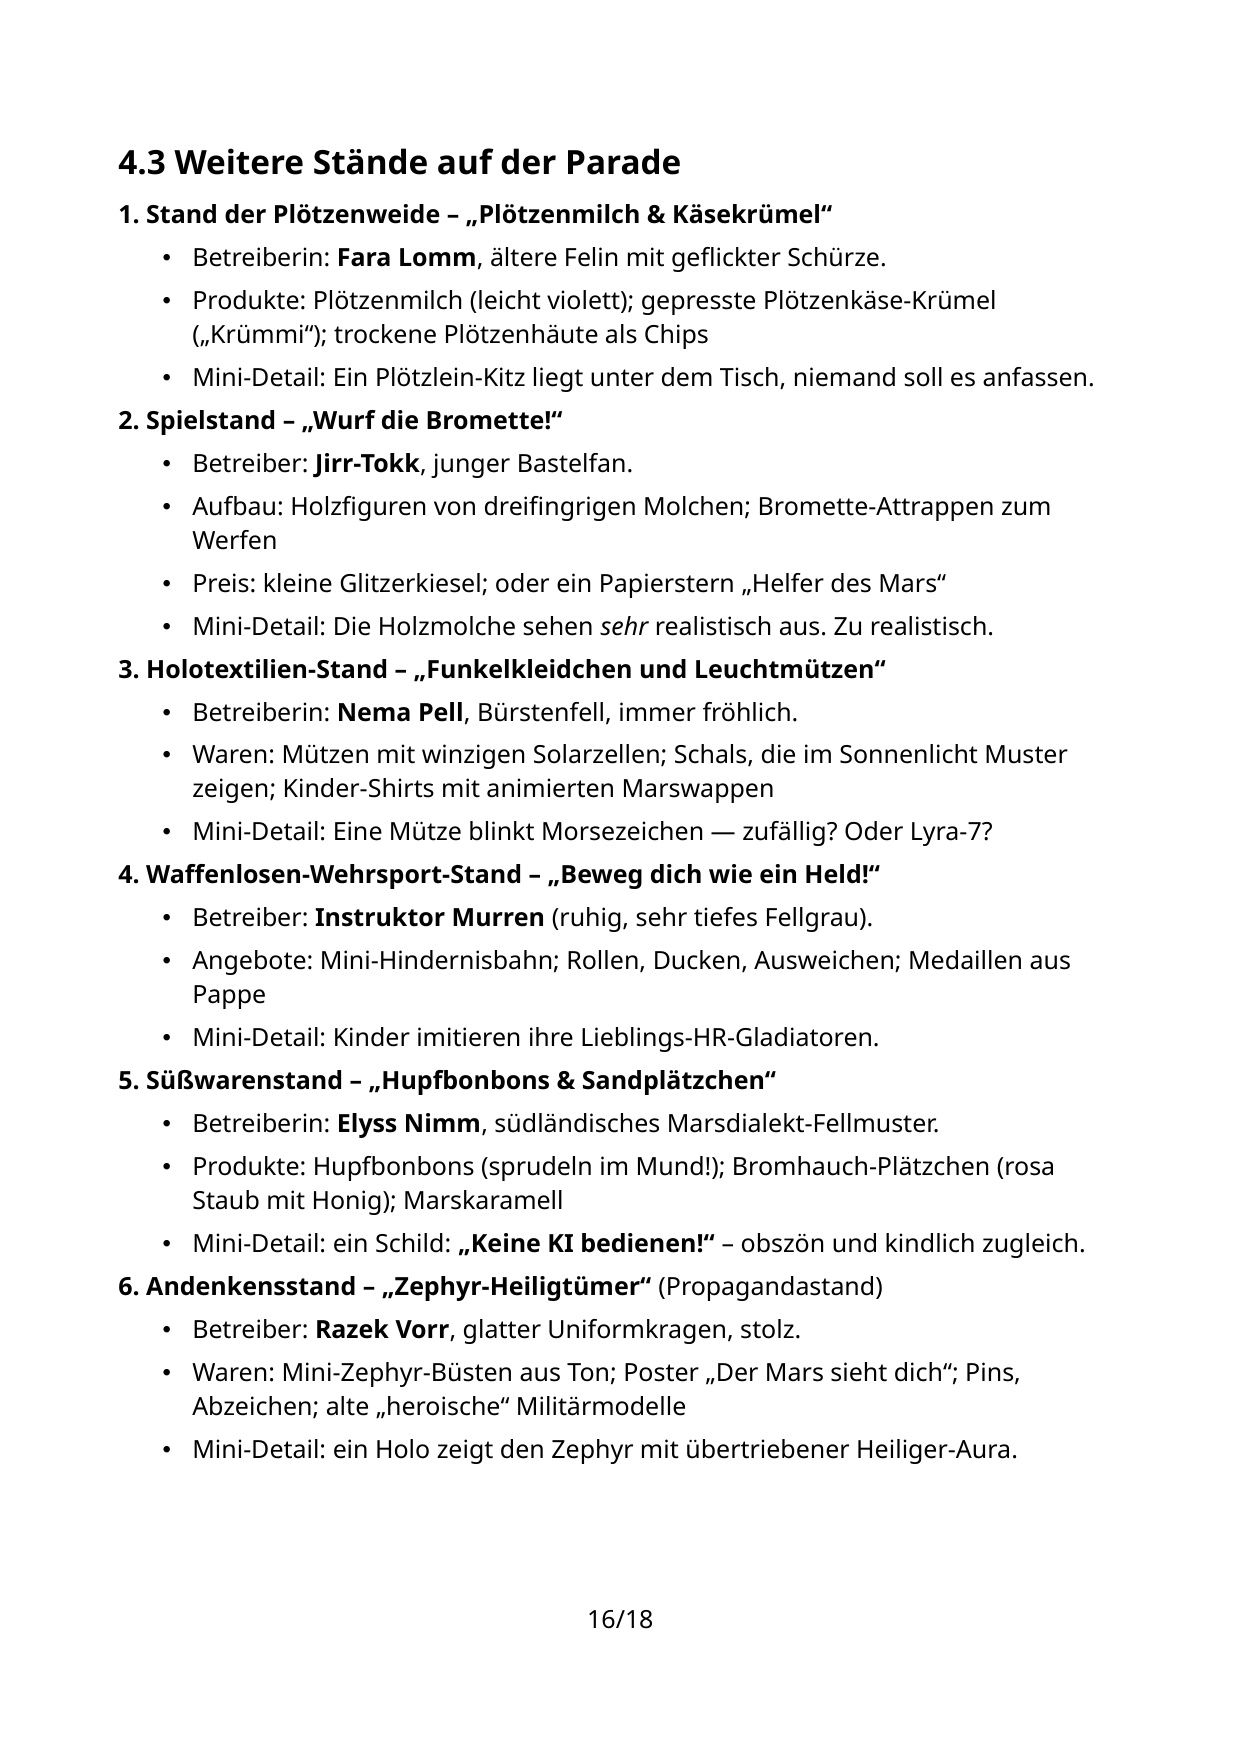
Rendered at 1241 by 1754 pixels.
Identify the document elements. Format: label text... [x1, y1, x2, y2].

list Waren: Mini-Zephyr-Büsten aus Ton; Poster „Der Mars sieht dich“; Pins, Abzeichen; alte „heroische“ Militärmodelle [162, 1354, 1122, 1422]
text 1. Stand der Plötzenweide – „Plötzenmilch & Käsekrümel“ [118, 197, 1122, 231]
text 6. Andenkensstand – „Zephyr-Heiligtümer“ (Propagandastand) [118, 1268, 1122, 1302]
text 2. Spielstand – „Wurf die Bromette!“ [118, 403, 1122, 437]
list Produkte: Hupfbonbons (sprudeln im Mund!); Bromhauch-Plätzchen (rosa Staub mit Honig); Marskaramell [162, 1148, 1122, 1217]
list Mini-Detail: Kinder imitieren ihre Lieblings-HR-Gladiatoren. [162, 1020, 1122, 1054]
list Produkte: Plötzenmilch (leicht violett); gepresste Plötzenkäse-Krümel („Krümmi“); trockene Plötzenhäute als Chips [162, 283, 1122, 351]
subtitle 4.3 Weitere Stände auf der Parade [118, 139, 1122, 184]
text 4. Waffenlosen-Wehrsport-Stand – „Beweg dich wie ein Held!“ [118, 857, 1122, 891]
list Waren: Mützen mit winzigen Solarzellen; Schals, die im Sonnenlicht Muster zeigen; Kinder-Shirts mit animierten Marswappen [162, 737, 1122, 805]
text 5. Süßwarenstand – „Hupfbonbons & Sandplätzchen“ [118, 1063, 1122, 1097]
list Mini-Detail: Eine Mütze blinkt Morsezeichen — zufällig? Oder Lyra-7? [162, 814, 1122, 848]
list Mini-Detail: Ein Plötzlein-Kitz liegt unter dem Tisch, niemand soll es anfassen. [162, 360, 1122, 394]
list Betreiber: Jirr-Tokk, junger Bastelfan. [162, 446, 1122, 479]
list Betreiberin: Elyss Nimm, südländisches Marsdialekt-Fellmuster. [162, 1106, 1122, 1140]
text 3. Holotextilien-Stand – „Funkelkleidchen und Leuchtmützen“ [118, 651, 1122, 685]
list Aufbau: Holzfiguren von dreifingrigen Molchen; Bromette-Attrappen zum Werfen [162, 488, 1122, 557]
list Preis: kleine Glitzerkiesel; oder ein Papierstern „Helfer des Mars“ [162, 565, 1122, 599]
list Betreiberin: Fara Lomm, ältere Felin mit geflickter Schürze. [162, 240, 1122, 274]
list Betreiber: Razek Vorr, glatter Uniformkragen, stolz. [162, 1311, 1122, 1345]
list Mini-Detail: ein Schild: „Keine KI bedienen!“ – obszön und kindlich zugleich. [162, 1226, 1122, 1259]
list Betreiberin: Nema Pell, Bürstenfell, immer fröhlich. [162, 694, 1122, 728]
list Mini-Detail: ein Holo zeigt den Zephyr mit übertriebener Heiliger-Aura. [162, 1431, 1122, 1465]
list Betreiber: Instruktor Murren (ruhig, sehr tiefes Fellgrau). [162, 900, 1122, 934]
list Angebote: Mini-Hindernisbahn; Rollen, Ducken, Ausweichen; Medaillen aus Pappe [162, 943, 1122, 1011]
list Mini-Detail: Die Holzmolche sehen sehr realistisch aus. Zu realistisch. [162, 608, 1122, 642]
